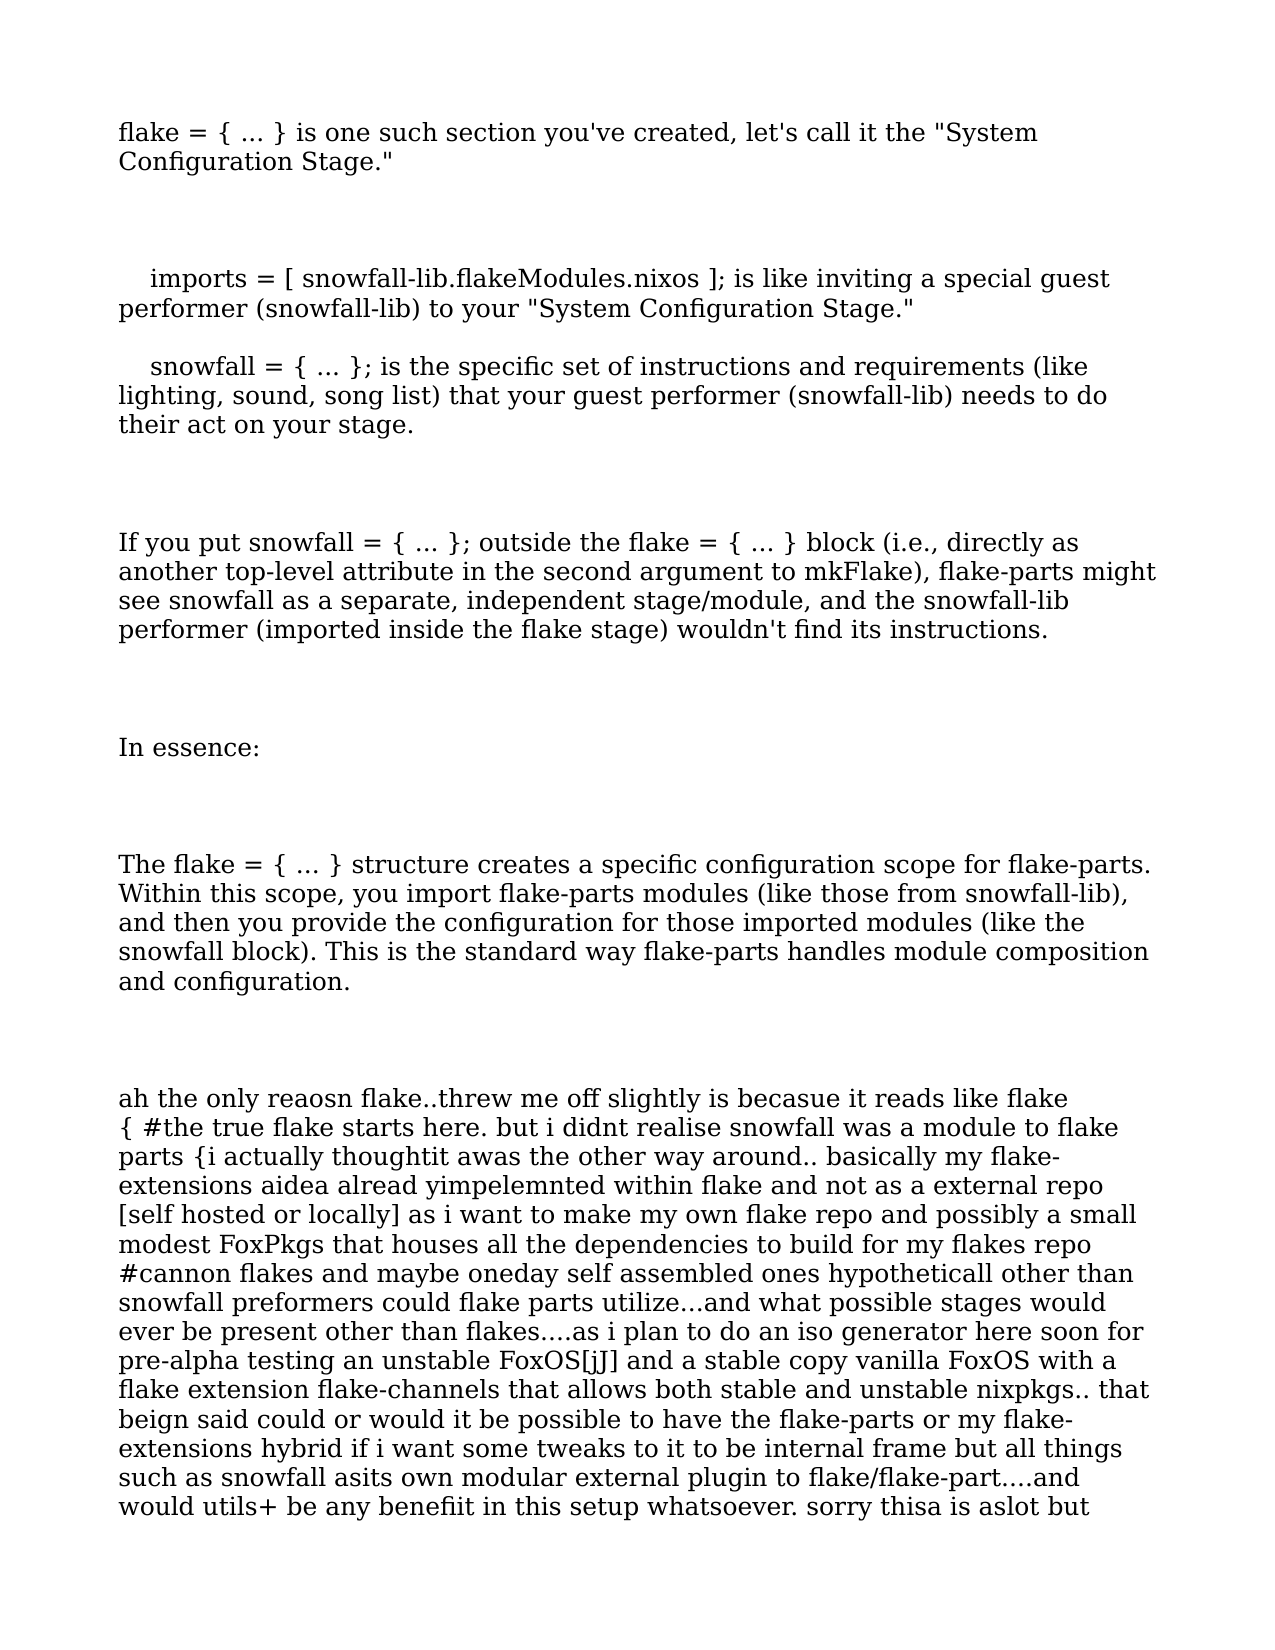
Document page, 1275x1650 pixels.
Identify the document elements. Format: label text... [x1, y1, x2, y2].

text flake = { ... } is one such section you've created, let's call it the "System Configuration Stage." [118, 118, 1157, 176]
text If you put snowfall = { ... }; outside the flake = { ... } block (i.e., directly as another top-level attribute in the second argument to mkFlake), flake-parts might see snowfall as a separate, independent stage/module, and the snowfall-lib performer (imported inside the flake stage) wouldn't find its instructions. [118, 528, 1157, 645]
text snowfall = { ... }; is the specific set of instructions and requirements (like lighting, sound, song list) that your guest performer (snowfall-lib) needs to do their act on your stage. [118, 352, 1157, 440]
text imports = [ snowfall-lib.flakeModules.nixos ]; is like inviting a special guest performer (snowfall-lib) to your "System Configuration Stage." [118, 264, 1157, 323]
text ah the only reaosn flake..threw me off slightly is becasue it reads like flake { #the true flake starts here. but i didnt realise snowfall was a module to flake parts {i actually thoughtit awas the other way around.. basically my flake-extensions aidea alread yimpelemnted within flake and not as a external repo [self hosted or locally] as i want to make my own flake repo and possibly a small modest FoxPkgs that houses all the dependencies to build for my flakes repo #cannon flakes and maybe oneday self assembled ones hypotheticall other than snowfall preformers could flake parts utilize...and what possible stages would ever be present other than flakes....as i plan to do an iso generator here soon for pre-alpha testing an unstable FoxOS[jJ] and a stable copy vanilla FoxOS with a flake extension flake-channels that allows both stable and unstable nixpkgs.. that beign said could or would it be possible to have the flake-parts or my flake-extensions hybrid if i want some tweaks to it to be internal frame but all things such as snowfall asits own modular external plugin to flake/flake-part....and would utils+ be any benefiit in this setup whatsoever. sorry thisa is aslot but [118, 1084, 1157, 1522]
text The flake = { ... } structure creates a specific configuration scope for flake-parts. Within this scope, you import flake-parts modules (like those from snowfall-lib), and then you provide the configuration for those imported modules (like the snowfall block). This is the standard way flake-parts handles module composition and configuration. [118, 850, 1157, 996]
text In essence: [118, 733, 1157, 762]
